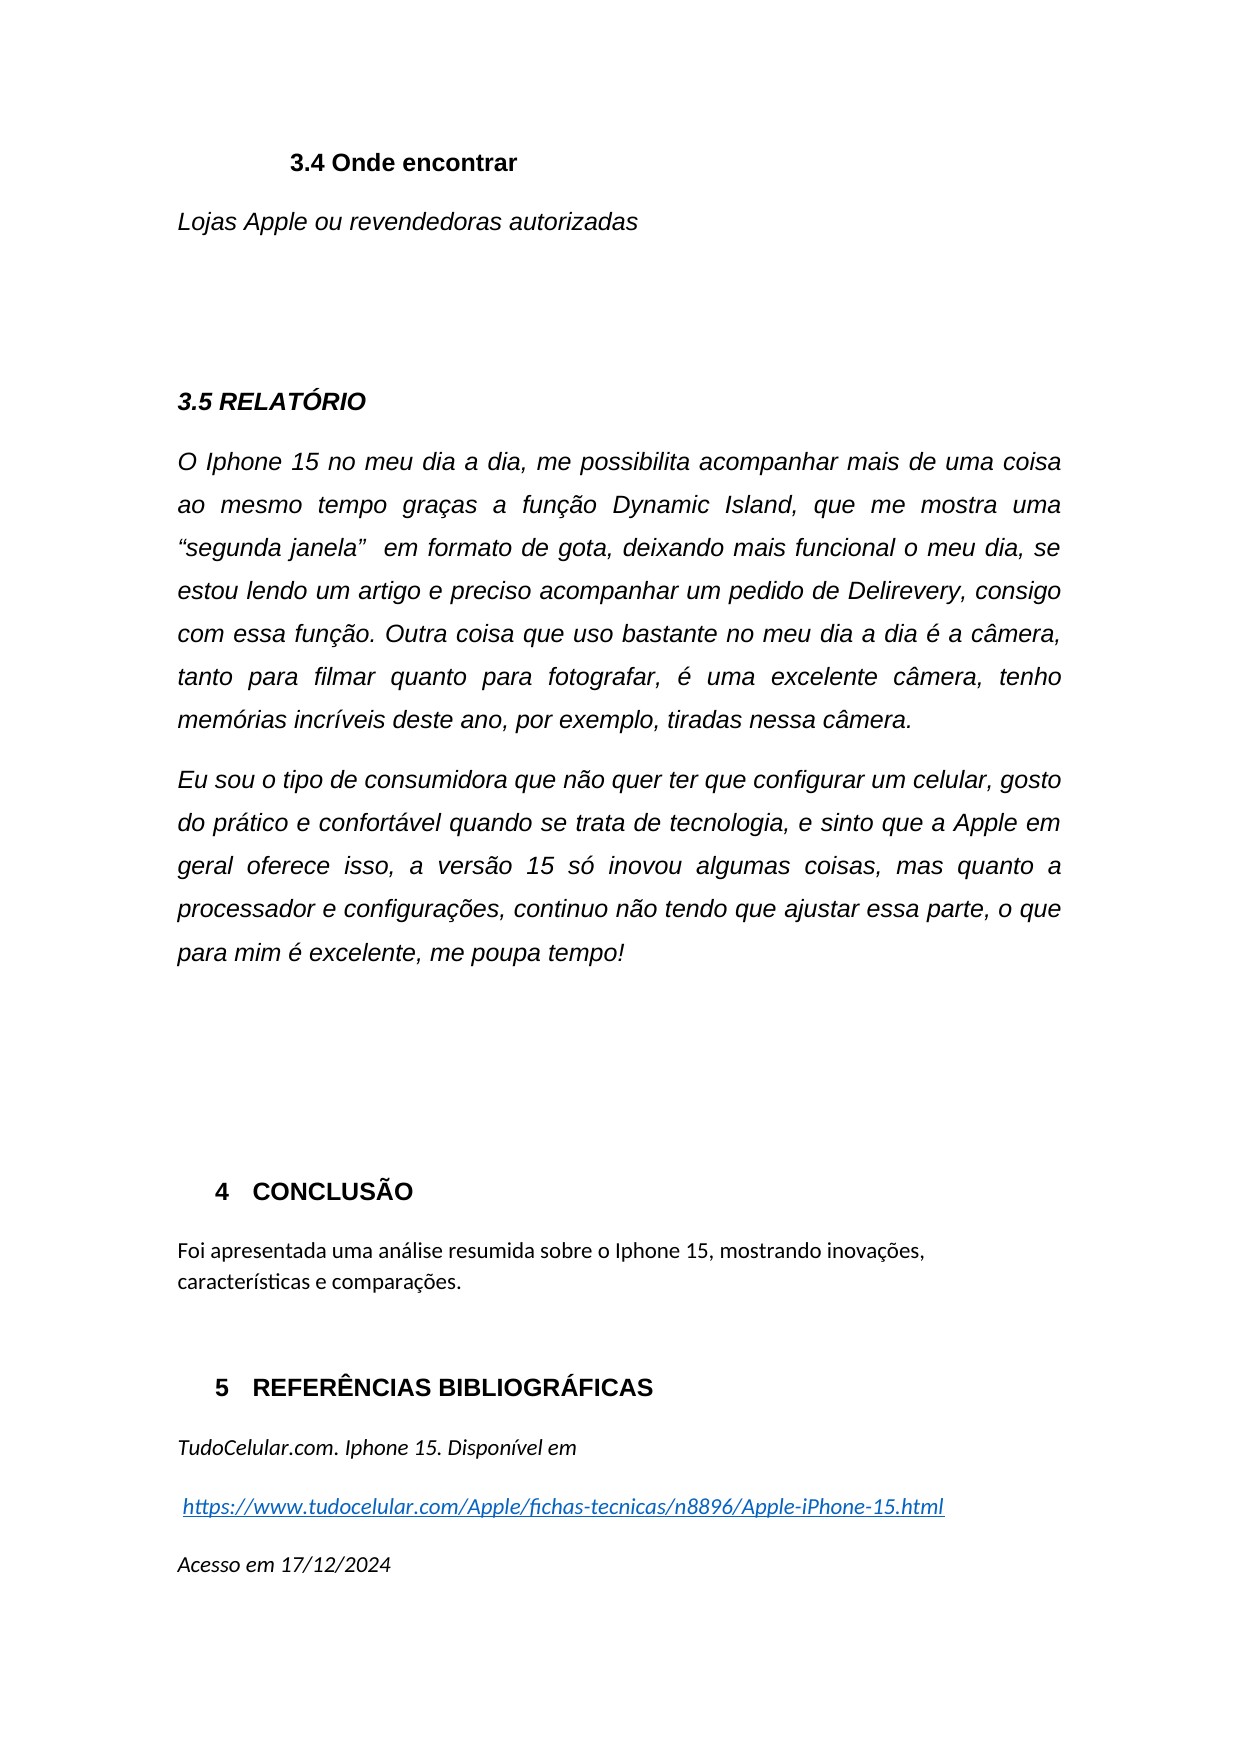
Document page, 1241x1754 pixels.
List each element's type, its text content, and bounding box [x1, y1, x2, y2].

text TudoCelular.com. Iphone 15. Disponível em [177, 1433, 1063, 1461]
text https://www.tudocelular.com/Apple/fichas-tecnicas/n8896/Apple-iPhone-15.html [177, 1492, 1063, 1520]
text 3.5 RELATÓRIO [177, 387, 1063, 416]
subtitle 3.4 Onde encontrar [252, 148, 1063, 176]
text O Iphone 15 no meu dia a dia, me possibilita acompanhar mais de uma coisa ao mesmo tempo graças a função Dynamic Island, que me mostra uma “segunda janela” em formato de gota, deixando mais funcional o meu dia, se estou lendo um artigo e preciso acompanhar um pedido de Delirevery, consigo com essa função. Outra coisa que uso bastante no meu dia a dia é a câmera, tanto para filmar quanto para fotografar, é uma excelente câmera, tenho memórias incríveis deste ano, por exemplo, tiradas nessa câmera. [177, 447, 1063, 734]
text Foi apresentada uma análise resumida sobre o Iphone 15, mostrando inovações, características e comparações. [177, 1237, 1063, 1295]
subtitle REFERÊNCIAS BIBLIOGRÁFICAS [215, 1373, 1063, 1402]
text Lojas Apple ou revendedoras autorizadas [177, 207, 1063, 236]
subtitle CONCLUSÃO [215, 1177, 1063, 1206]
text Acesso em 17/12/2024 [177, 1551, 1063, 1578]
text Eu sou o tipo de consumidora que não quer ter que configurar um celular, gosto do prático e confortável quando se trata de tecnologia, e sinto que a Apple em geral oferece isso, a versão 15 só inovou algumas coisas, mas quanto a processador e configurações, continuo não tendo que ajustar essa parte, o que para mim é excelente, me poupa tempo! [177, 765, 1063, 966]
